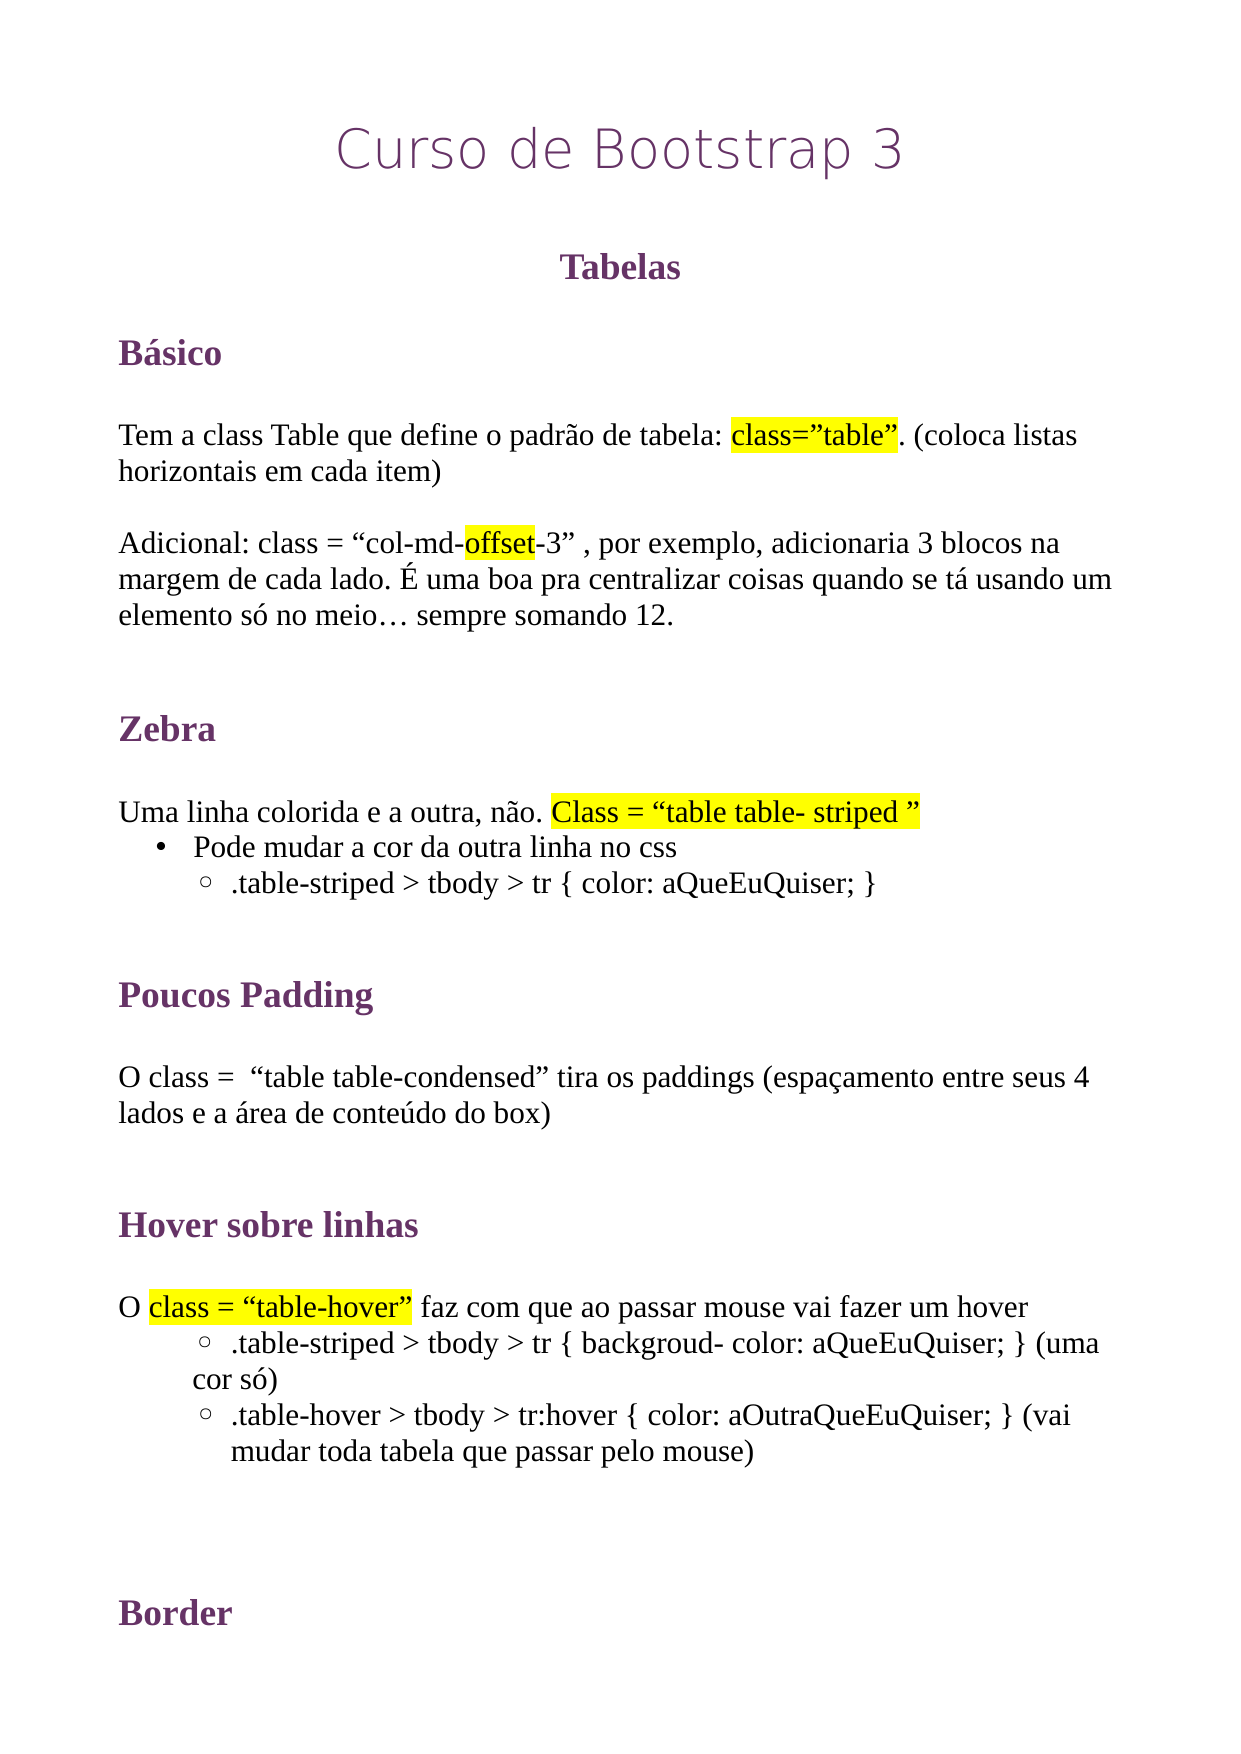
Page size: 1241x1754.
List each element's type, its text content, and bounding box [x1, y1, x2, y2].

text Tabelas [118, 244, 1122, 287]
text Uma linha colorida e a outra, não. Class = “table table- striped ” [118, 793, 1122, 829]
list .table-striped > tbody > tr { backgroud- color: aQueEuQuiser; } (uma cor só) [192, 1325, 1122, 1397]
list .table-striped > tbody > tr { color: aQueEuQuiser; } [193, 865, 1122, 901]
text O class = “table table-condensed” tira os paddings (espaçamento entre seus 4 lados e a área de conteúdo do box) [118, 1059, 1122, 1131]
text O class = “table-hover” faz com que ao passar mouse vai fazer um hover [118, 1289, 1122, 1325]
text Básico [118, 330, 1122, 373]
list .table-hover > tbody > tr:hover { color: aOutraQueEuQuiser; } (vai mudar toda tabela que passar pelo mouse) [193, 1397, 1122, 1468]
text Border [118, 1591, 1122, 1634]
text Poucos Padding [118, 972, 1122, 1016]
text Hover sobre linhas [118, 1202, 1122, 1246]
text Curso de Bootstrap 3 [118, 118, 1122, 181]
list Pode mudar a cor da outra linha no css [156, 829, 1122, 865]
text Zebra [118, 707, 1122, 750]
text Tem a class Table que define o padrão de tabela: class=”table”. (coloca listas horizontais em cada item) [118, 417, 1122, 488]
text Adicional: class = “col-md-offset-3” , por exemplo, adicionaria 3 blocos na margem de cada lado. É uma boa pra centralizar coisas quando se tá usando um elemento só no meio… sempre somando 12. [118, 524, 1122, 632]
